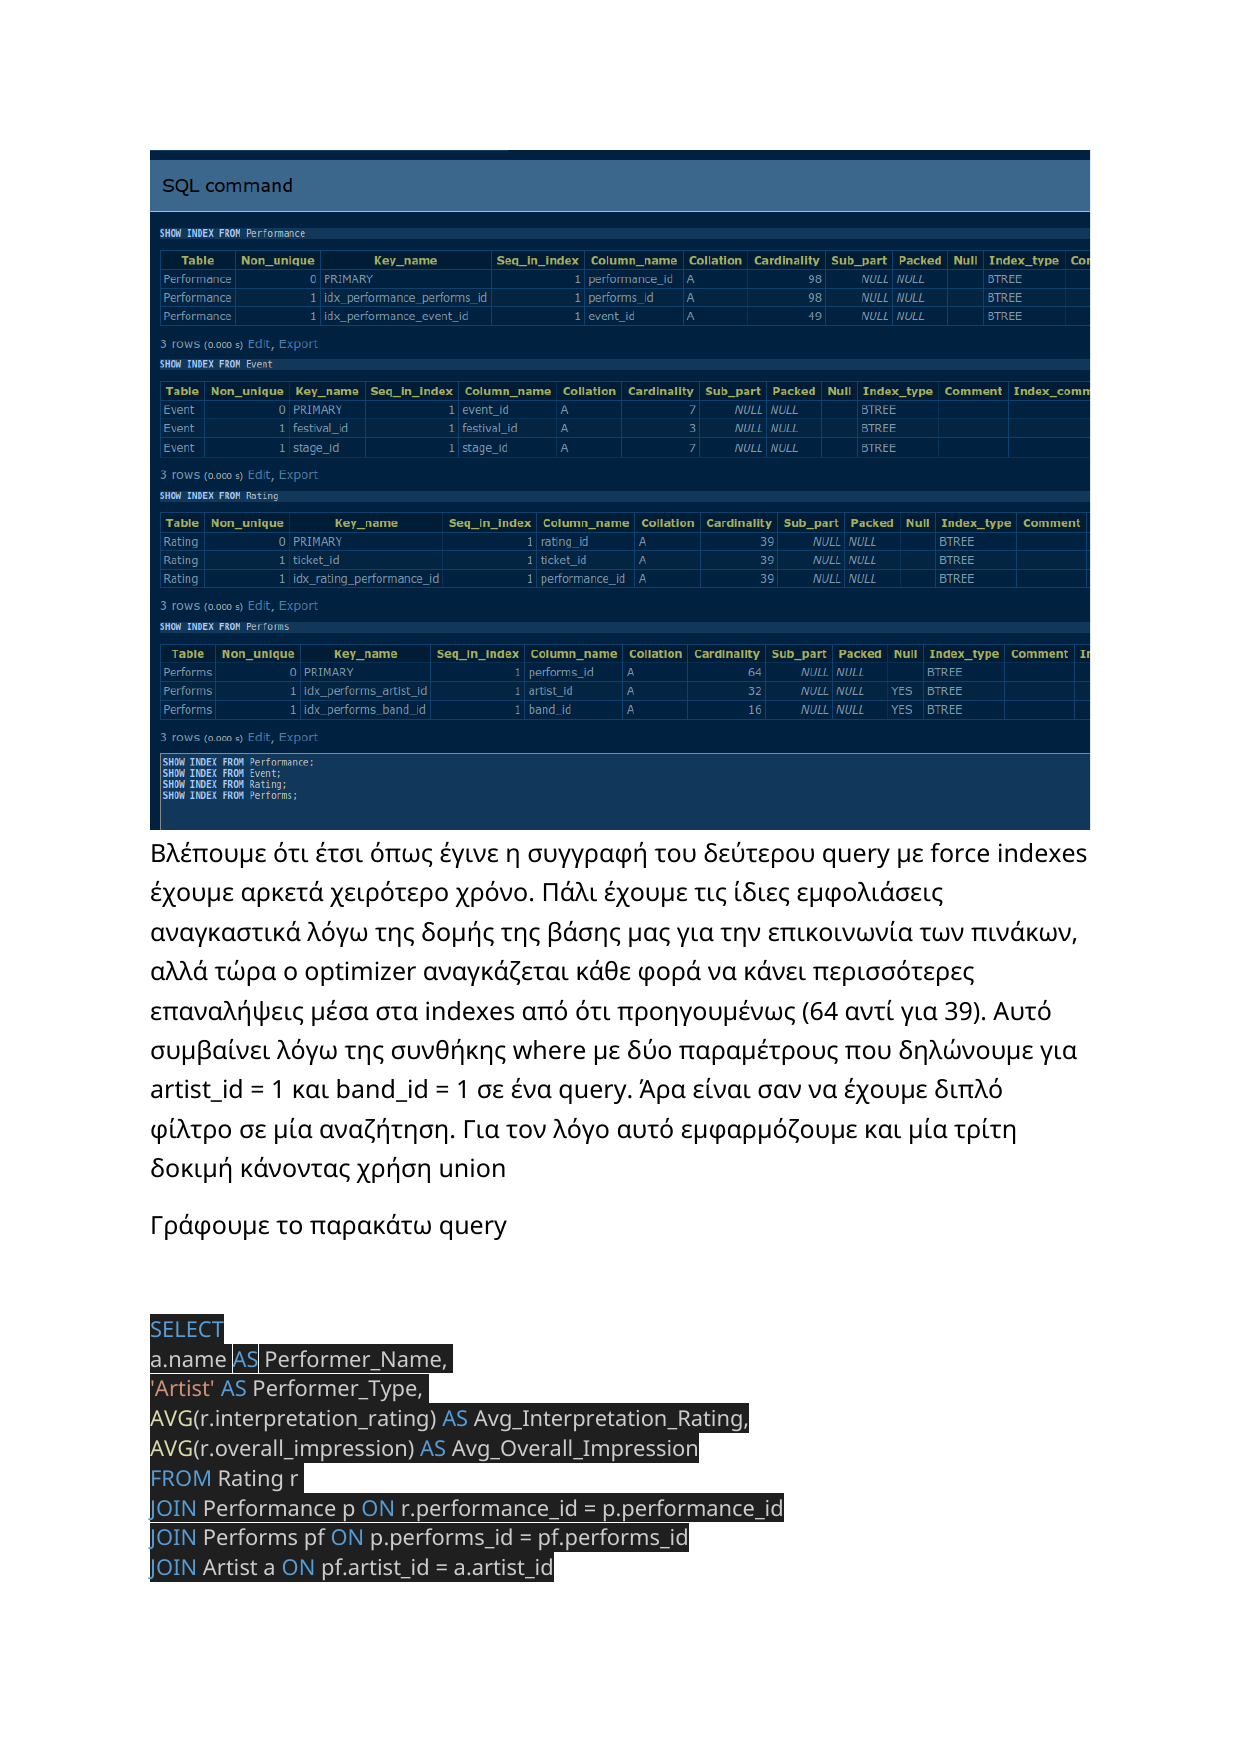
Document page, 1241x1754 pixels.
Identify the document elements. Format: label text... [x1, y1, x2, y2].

text JOIN Artist a ON pf.artist_id = a.artist_id [150, 1552, 1090, 1582]
text FROM Rating r [150, 1463, 1090, 1493]
text SELECT [150, 1314, 1090, 1344]
picture [150, 150, 1091, 830]
text JOIN Performance p ON r.performance_id = p.performance_id [150, 1493, 1090, 1522]
text a.name AS Performer_Name, [150, 1344, 1090, 1373]
text JOIN Performs pf ON p.performs_id = pf.performs_id [150, 1522, 1090, 1552]
text AVG(r.interpretation_rating) AS Avg_Interpretation_Rating, [150, 1403, 1090, 1433]
text Βλέπουμε ότι έτσι όπως έγινε η συγγραφή του δεύτερου query με force indexes έχουμε αρκετά χειρότερο χρόνο. Πάλι έχουμε τις ίδιες εμφολιάσεις αναγκαστικά λόγω της δομής της βάσης μας για την επικοινωνία των πινάκων, αλλά τώρα ο optimizer αναγκάζεται κάθε φορά να κάνει περισσότερες επαναλήψεις μέσα στα indexes από ότι προηγουμένως (64 αντί για 39). Αυτό συμβαίνει λόγω της συνθήκης where με δύο παραμέτρους που δηλώνουμε για artist_id = 1 και band_id = 1 σε ένα query. Άρα είναι σαν να έχουμε διπλό φίλτρο σε μία αναζήτηση. Για τον λόγο αυτό εμφαρμόζουμε και μία τρίτη δοκιμή κάνοντας χρήση union [150, 830, 1090, 1185]
text 'Artist' AS Performer_Type, [150, 1373, 1090, 1403]
text AVG(r.overall_impression) AS Avg_Overall_Impression [150, 1433, 1090, 1463]
text Γράφουμε το παρακάτω query [150, 1207, 1090, 1241]
